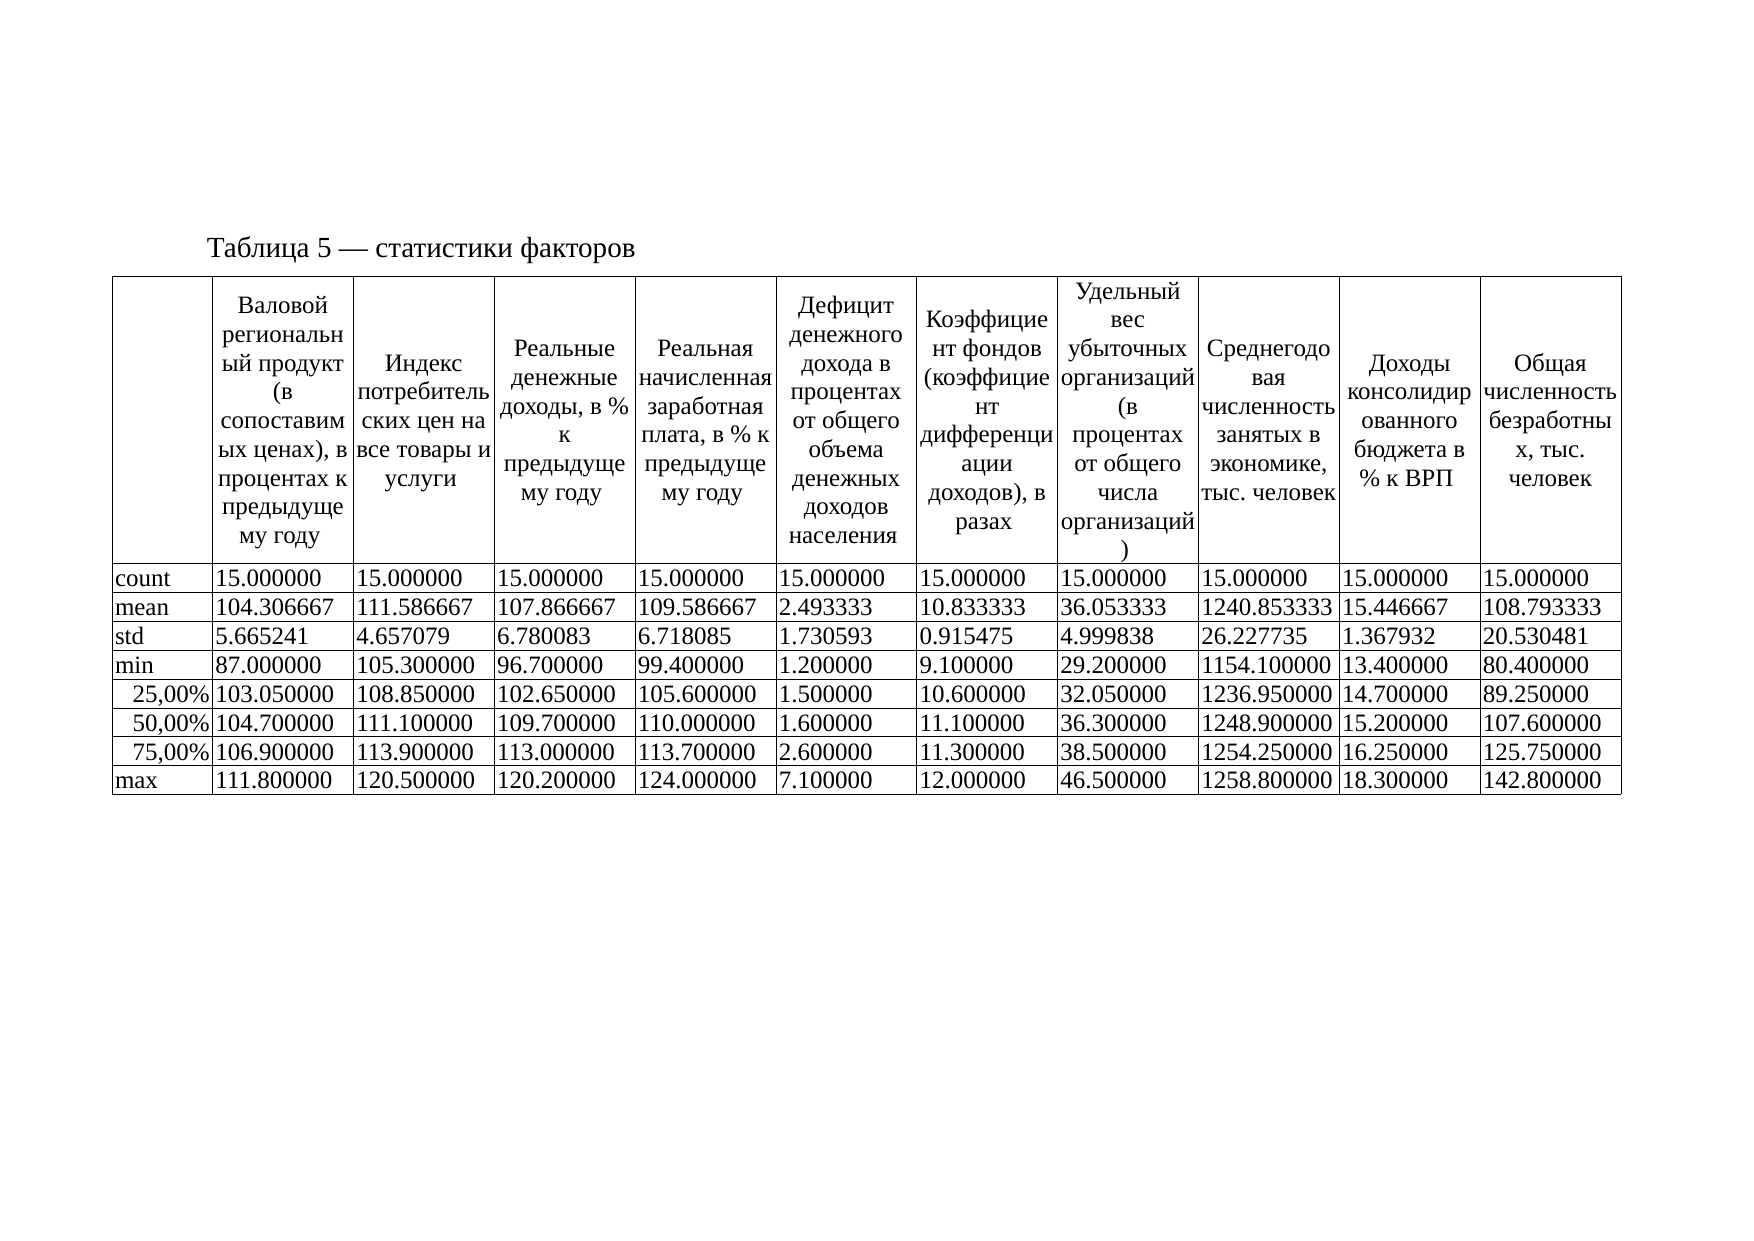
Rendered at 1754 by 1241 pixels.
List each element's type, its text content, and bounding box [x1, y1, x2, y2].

table_cell 111.100000 [354, 709, 494, 736]
text Таблица 5 — статистики факторов [118, 230, 1664, 263]
table_cell 120.200000 [495, 766, 635, 794]
table_cell 13.400000 [1340, 651, 1480, 679]
table_cell 11.100000 [917, 709, 1057, 736]
table_cell 29.200000 [1058, 651, 1198, 679]
table_cell 36.053333 [1058, 593, 1198, 621]
table_cell 25,00% [113, 680, 212, 708]
table_cell 32.050000 [1058, 680, 1198, 708]
table_cell 1.367932 [1340, 622, 1480, 650]
table_cell 9.100000 [917, 651, 1057, 679]
table_cell 113.900000 [354, 737, 494, 765]
table_cell 111.800000 [213, 766, 353, 794]
table_cell 99.400000 [636, 651, 776, 679]
table_cell 11.300000 [917, 737, 1057, 765]
table_cell 10.600000 [917, 680, 1057, 708]
table_cell 1258.800000 [1199, 766, 1339, 794]
table_cell 15.000000 [777, 564, 916, 592]
table_header Удельный вес убыточных организаций (в процентах от общего числа организаций) [1058, 277, 1198, 563]
table_cell 80.400000 [1481, 651, 1621, 679]
table_cell 6.780083 [495, 622, 635, 650]
table_header Доходы консолидированного бюджета в % к ВРП [1340, 277, 1480, 563]
table_cell 15.000000 [495, 564, 635, 592]
table_header Среднегодовая численность занятых в экономике, тыс. человек [1199, 277, 1339, 563]
table_cell 50,00% [113, 709, 212, 736]
table_header Коэффициент фондов (коэффициент дифференциации доходов), в разах [917, 277, 1057, 563]
table_cell 26.227735 [1199, 622, 1339, 650]
table_cell 2.600000 [777, 737, 916, 765]
table_cell count [113, 564, 212, 592]
table_cell std [113, 622, 212, 650]
table_cell 4.657079 [354, 622, 494, 650]
table_cell 104.700000 [213, 709, 353, 736]
table_cell 1254.250000 [1199, 737, 1339, 765]
table_cell 111.586667 [354, 593, 494, 621]
table_cell 1.200000 [777, 651, 916, 679]
table_cell 1240.853333 [1199, 593, 1339, 621]
table_cell 15.000000 [1481, 564, 1621, 592]
table_cell 6.718085 [636, 622, 776, 650]
table_cell 15.000000 [636, 564, 776, 592]
table_cell 103.050000 [213, 680, 353, 708]
table_cell 1.500000 [777, 680, 916, 708]
table_header Валовой региональный продукт (в сопоставимых ценах), в процентах к предыдущему году [213, 277, 353, 563]
table_header Дефицит денежного дохода в процентах от общего объема денежных доходов населения [777, 277, 916, 563]
table_cell 15.446667 [1340, 593, 1480, 621]
table_header Индекс потребительских цен на все товары и услуги [354, 277, 494, 563]
table_cell 4.999838 [1058, 622, 1198, 650]
table_cell 96.700000 [495, 651, 635, 679]
table_header Реальная начисленная заработная плата, в % к предыдущему году [636, 277, 776, 563]
table_cell max [113, 766, 212, 794]
table_cell 15.000000 [1340, 564, 1480, 592]
table_header Общая численность безработных, тыс. человек [1481, 277, 1621, 563]
table_cell 109.586667 [636, 593, 776, 621]
table_cell 107.866667 [495, 593, 635, 621]
table_cell 89.250000 [1481, 680, 1621, 708]
table_cell 108.850000 [354, 680, 494, 708]
table_cell 20.530481 [1481, 622, 1621, 650]
table_cell 1.600000 [777, 709, 916, 736]
table_cell 113.700000 [636, 737, 776, 765]
table_cell 113.000000 [495, 737, 635, 765]
table_cell min [113, 651, 212, 679]
table_cell 105.300000 [354, 651, 494, 679]
table_cell 14.700000 [1340, 680, 1480, 708]
table_cell 102.650000 [495, 680, 635, 708]
table_cell 1.730593 [777, 622, 916, 650]
table_cell 15.000000 [354, 564, 494, 592]
table_cell 105.600000 [636, 680, 776, 708]
table_cell 124.000000 [636, 766, 776, 794]
table_cell 2.493333 [777, 593, 916, 621]
table_cell 16.250000 [1340, 737, 1480, 765]
table_cell 1154.100000 [1199, 651, 1339, 679]
table_cell 5.665241 [213, 622, 353, 650]
table_cell 108.793333 [1481, 593, 1621, 621]
table_cell 46.500000 [1058, 766, 1198, 794]
table_cell 15.000000 [1199, 564, 1339, 592]
table_cell 75,00% [113, 737, 212, 765]
table_cell 15.000000 [213, 564, 353, 592]
table_cell 15.000000 [917, 564, 1057, 592]
table_cell 15.200000 [1340, 709, 1480, 736]
table_cell 10.833333 [917, 593, 1057, 621]
table_cell 142.800000 [1481, 766, 1621, 794]
table_cell 1248.900000 [1199, 709, 1339, 736]
table_header Реальные денежные доходы, в % к предыдущему году [495, 277, 635, 563]
table_cell 18.300000 [1340, 766, 1480, 794]
table_header [113, 277, 212, 563]
table_cell 106.900000 [213, 737, 353, 765]
table_cell 110.000000 [636, 709, 776, 736]
table_cell 12.000000 [917, 766, 1057, 794]
table_cell 120.500000 [354, 766, 494, 794]
table_cell 87.000000 [213, 651, 353, 679]
table_cell 7.100000 [777, 766, 916, 794]
table_cell 0.915475 [917, 622, 1057, 650]
table_cell 104.306667 [213, 593, 353, 621]
table_cell 109.700000 [495, 709, 635, 736]
table_cell 1236.950000 [1199, 680, 1339, 708]
table_cell 38.500000 [1058, 737, 1198, 765]
table_cell 125.750000 [1481, 737, 1621, 765]
table_cell 15.000000 [1058, 564, 1198, 592]
table_cell 36.300000 [1058, 709, 1198, 736]
table_cell mean [113, 593, 212, 621]
table_cell 107.600000 [1481, 709, 1621, 736]
